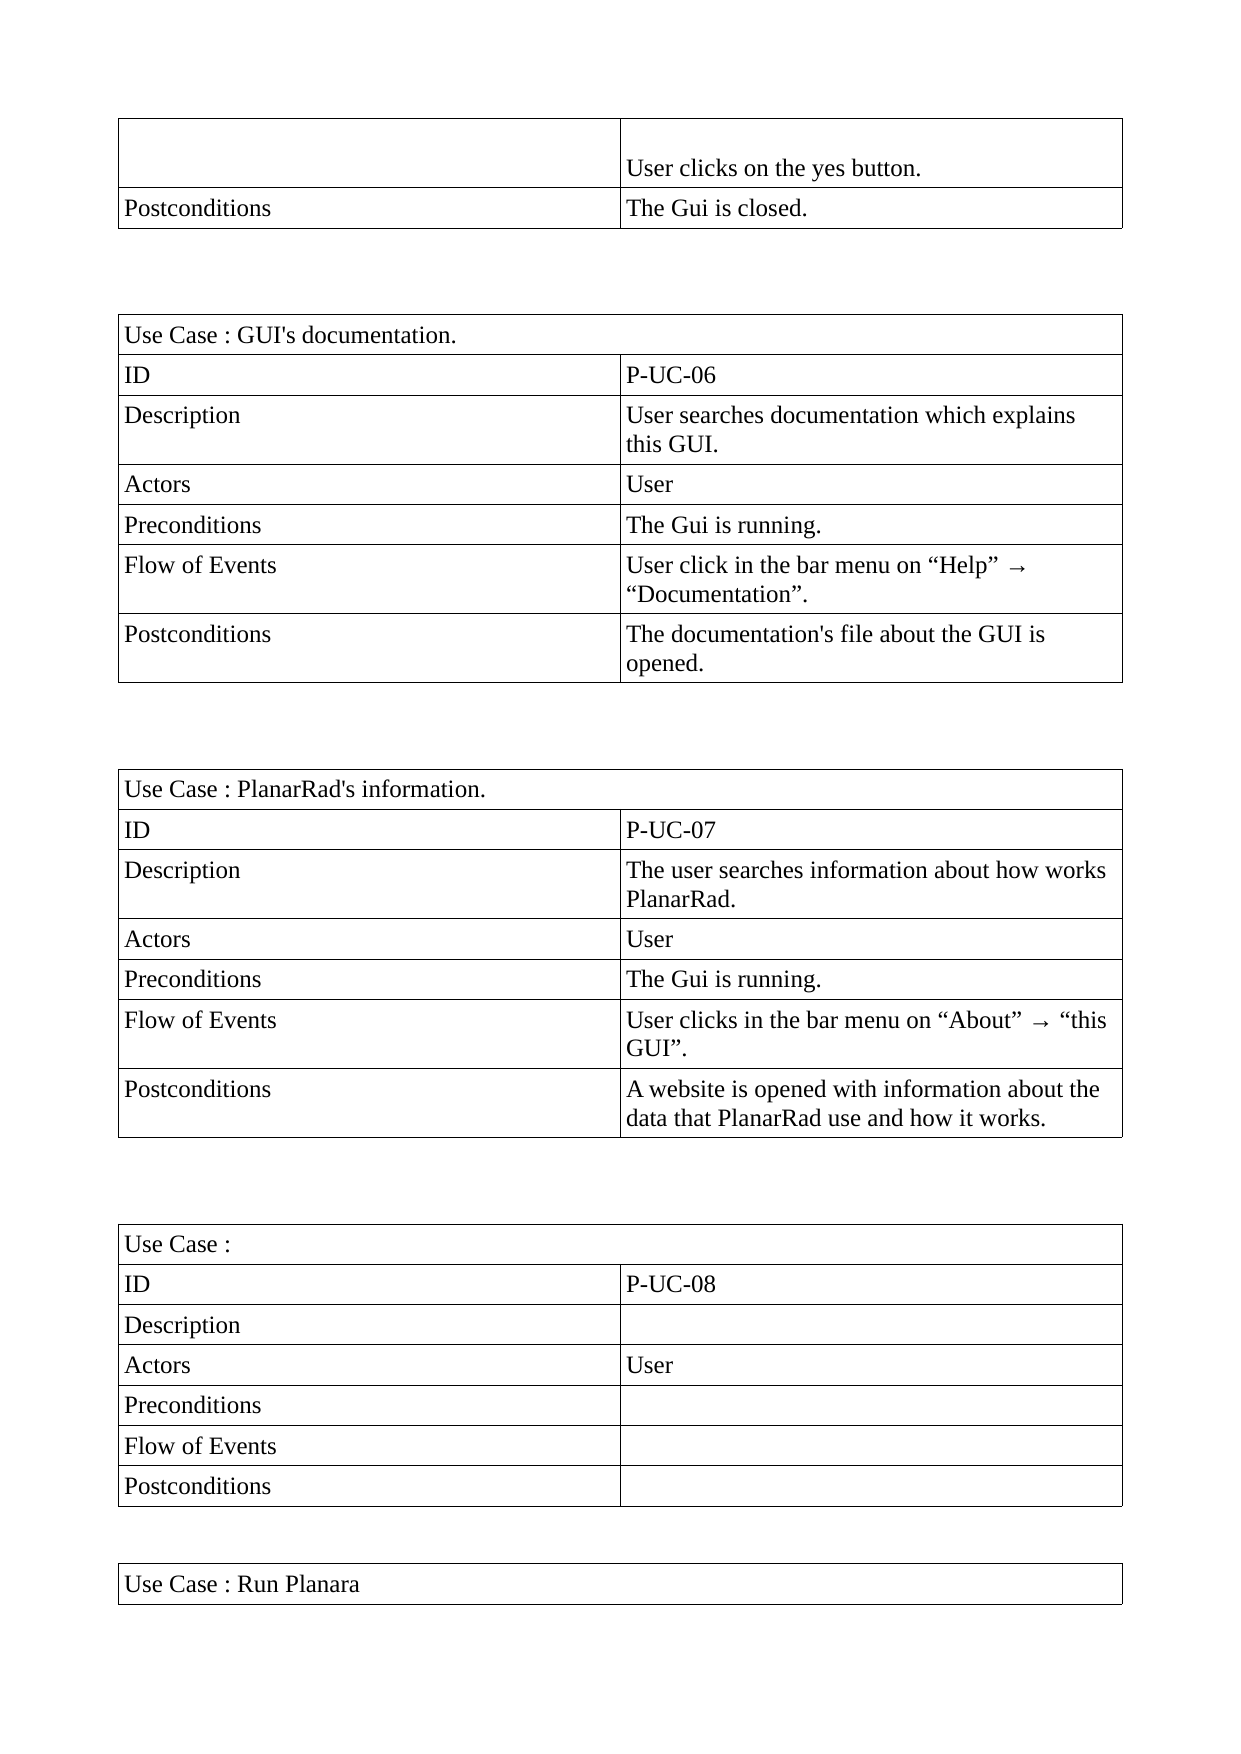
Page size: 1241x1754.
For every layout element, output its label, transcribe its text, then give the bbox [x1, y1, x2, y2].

table_cell ID [119, 355, 620, 394]
table_cell Flow of Events [119, 545, 620, 613]
table_cell User clicks on the yes button. [621, 119, 1122, 187]
table_cell Flow of Events [119, 1000, 620, 1068]
table_cell Description [119, 850, 620, 918]
table_cell Postconditions [119, 1466, 620, 1506]
table_cell [119, 119, 620, 187]
table_cell User [621, 1345, 1122, 1385]
table_cell Preconditions [119, 1386, 620, 1425]
table_header Use Case : [119, 1225, 1122, 1264]
table_cell Actors [119, 919, 620, 959]
table_cell User searches documentation which explains this GUI. [621, 396, 1122, 463]
table_cell P-UC-07 [621, 810, 1122, 849]
table_cell [621, 1386, 1122, 1425]
table_cell Preconditions [119, 505, 620, 544]
table_cell Postconditions [119, 188, 620, 227]
table_header Use Case : Run Planara [119, 1564, 1122, 1603]
table_cell User [621, 919, 1122, 959]
table_cell Preconditions [119, 960, 620, 999]
table_cell User click in the bar menu on “Help” → “Documentation”. [621, 545, 1122, 613]
table_cell The documentation's file about the GUI is opened. [621, 614, 1122, 682]
table_cell The Gui is closed. [621, 188, 1122, 227]
table_cell Postconditions [119, 1069, 620, 1137]
table_header Use Case : GUI's documentation. [119, 315, 1122, 354]
table_cell The Gui is running. [621, 960, 1122, 999]
table_cell Actors [119, 465, 620, 504]
table_cell [621, 1466, 1122, 1506]
table_cell Description [119, 396, 620, 463]
table_cell [621, 1426, 1122, 1465]
table_cell User [621, 465, 1122, 504]
table_cell A website is opened with information about the data that PlanarRad use and how it works. [621, 1069, 1122, 1137]
table_cell The Gui is running. [621, 505, 1122, 544]
table_cell User clicks in the bar menu on “About” → “this GUI”. [621, 1000, 1122, 1068]
table_header Use Case : PlanarRad's information. [119, 770, 1122, 809]
table_cell Description [119, 1305, 620, 1344]
table_cell P-UC-08 [621, 1265, 1122, 1304]
table_cell [621, 1305, 1122, 1344]
table_cell Postconditions [119, 614, 620, 682]
table_cell ID [119, 1265, 620, 1304]
table_cell ID [119, 810, 620, 849]
table_cell Flow of Events [119, 1426, 620, 1465]
table_cell The user searches information about how works PlanarRad. [621, 850, 1122, 918]
table_cell Actors [119, 1345, 620, 1385]
table_cell P-UC-06 [621, 355, 1122, 394]
